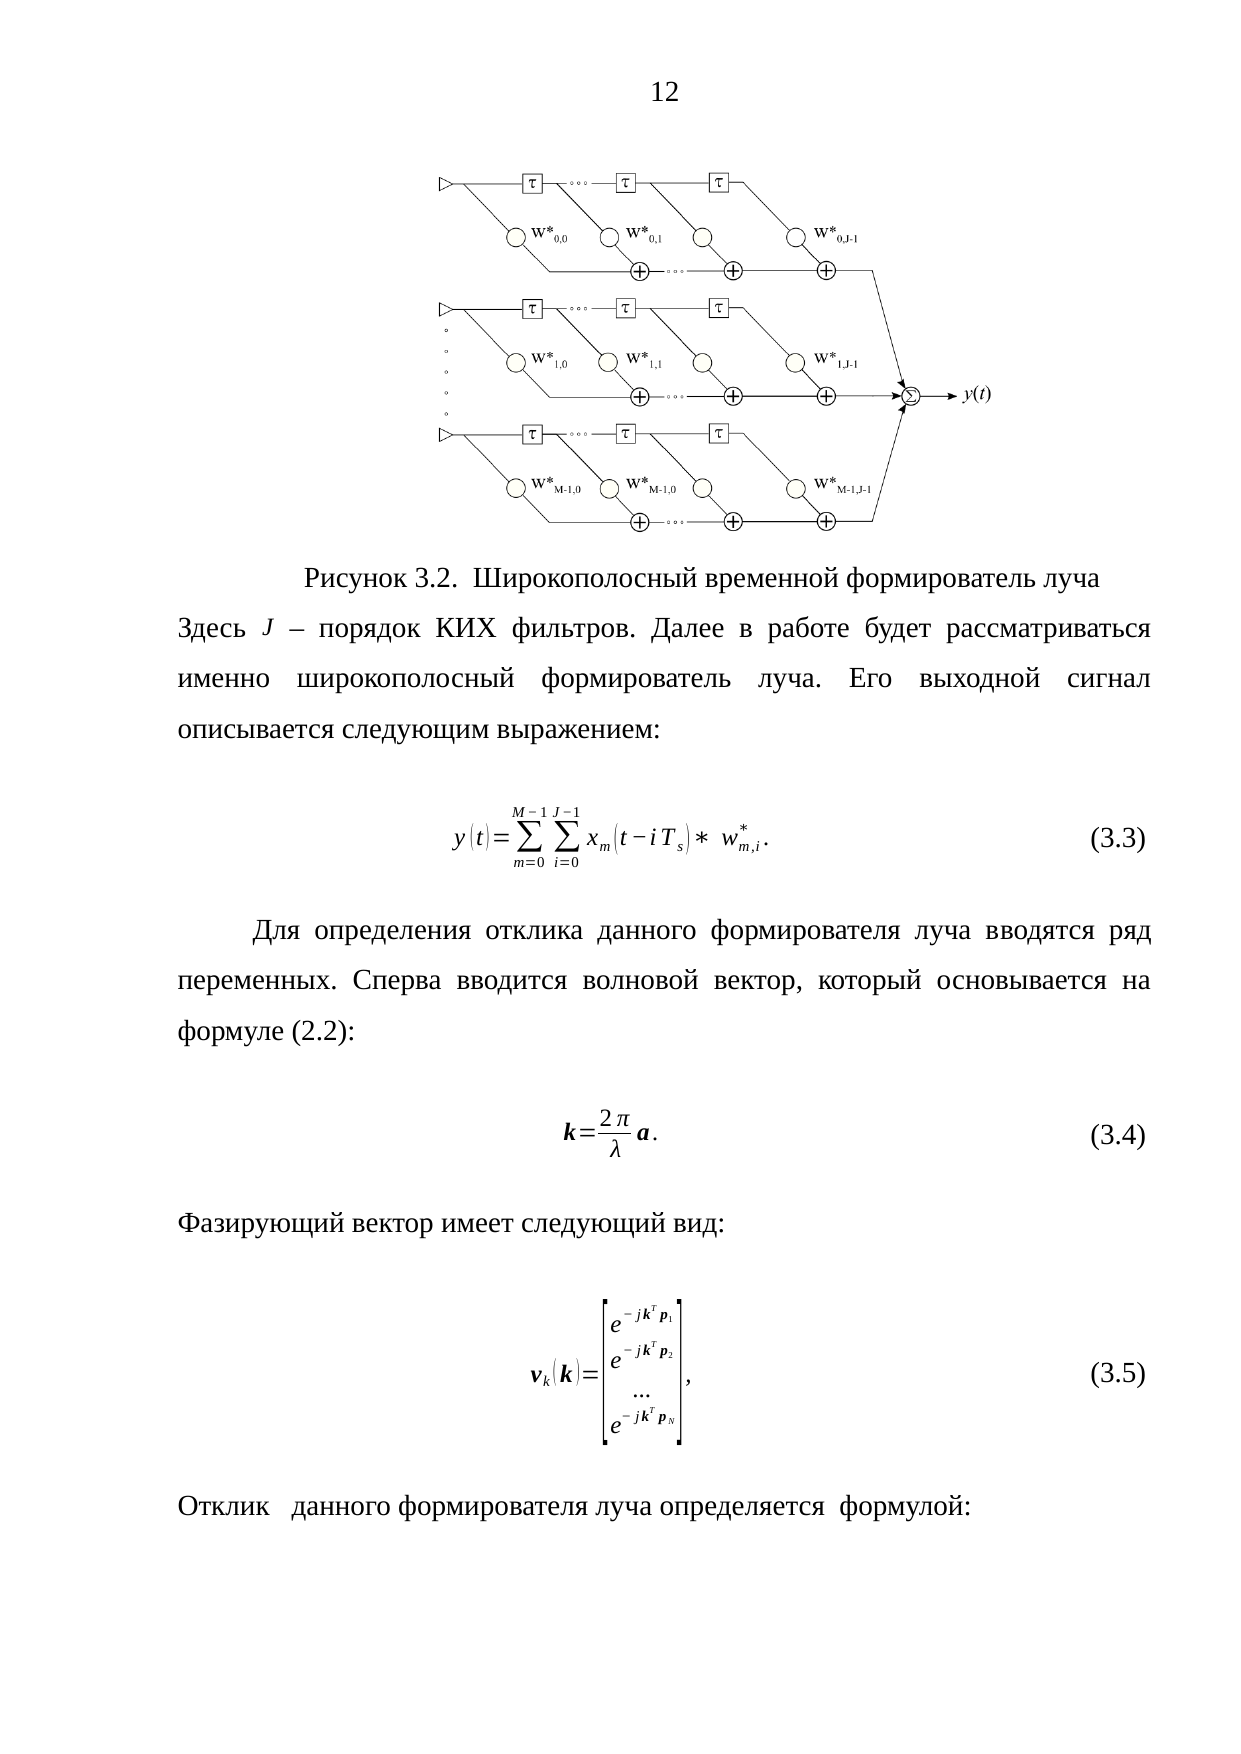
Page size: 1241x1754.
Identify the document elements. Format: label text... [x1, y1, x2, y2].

table_header (3.5) [1043, 1292, 1152, 1452]
table_header [177, 1099, 1043, 1169]
table_header [177, 797, 1043, 876]
text Фазирующий вектор имеет следующий вид: [177, 1206, 1152, 1239]
table_header [177, 1292, 1043, 1452]
text Рисунок 3.2. Широкополосный временной формирователь луча [177, 148, 1152, 593]
picture [429, 164, 998, 544]
table_header (3.4) [1043, 1099, 1152, 1169]
text Для определения отклика данного формирователя луча вводятся ряд переменных. Сперва вводится волновой вектор, который основывается на формуле (2.2): [177, 912, 1152, 1046]
text Здесь – порядок КИХ фильтров. Далее в работе будет рассматриваться именно широкополосный формирователь луча. Его выходной сигнал описывается следующим выражением: [177, 610, 1152, 744]
text Отклик данного формирователя луча определяется формулой: [177, 1488, 1152, 1521]
table_header (3.3) [1043, 797, 1152, 876]
